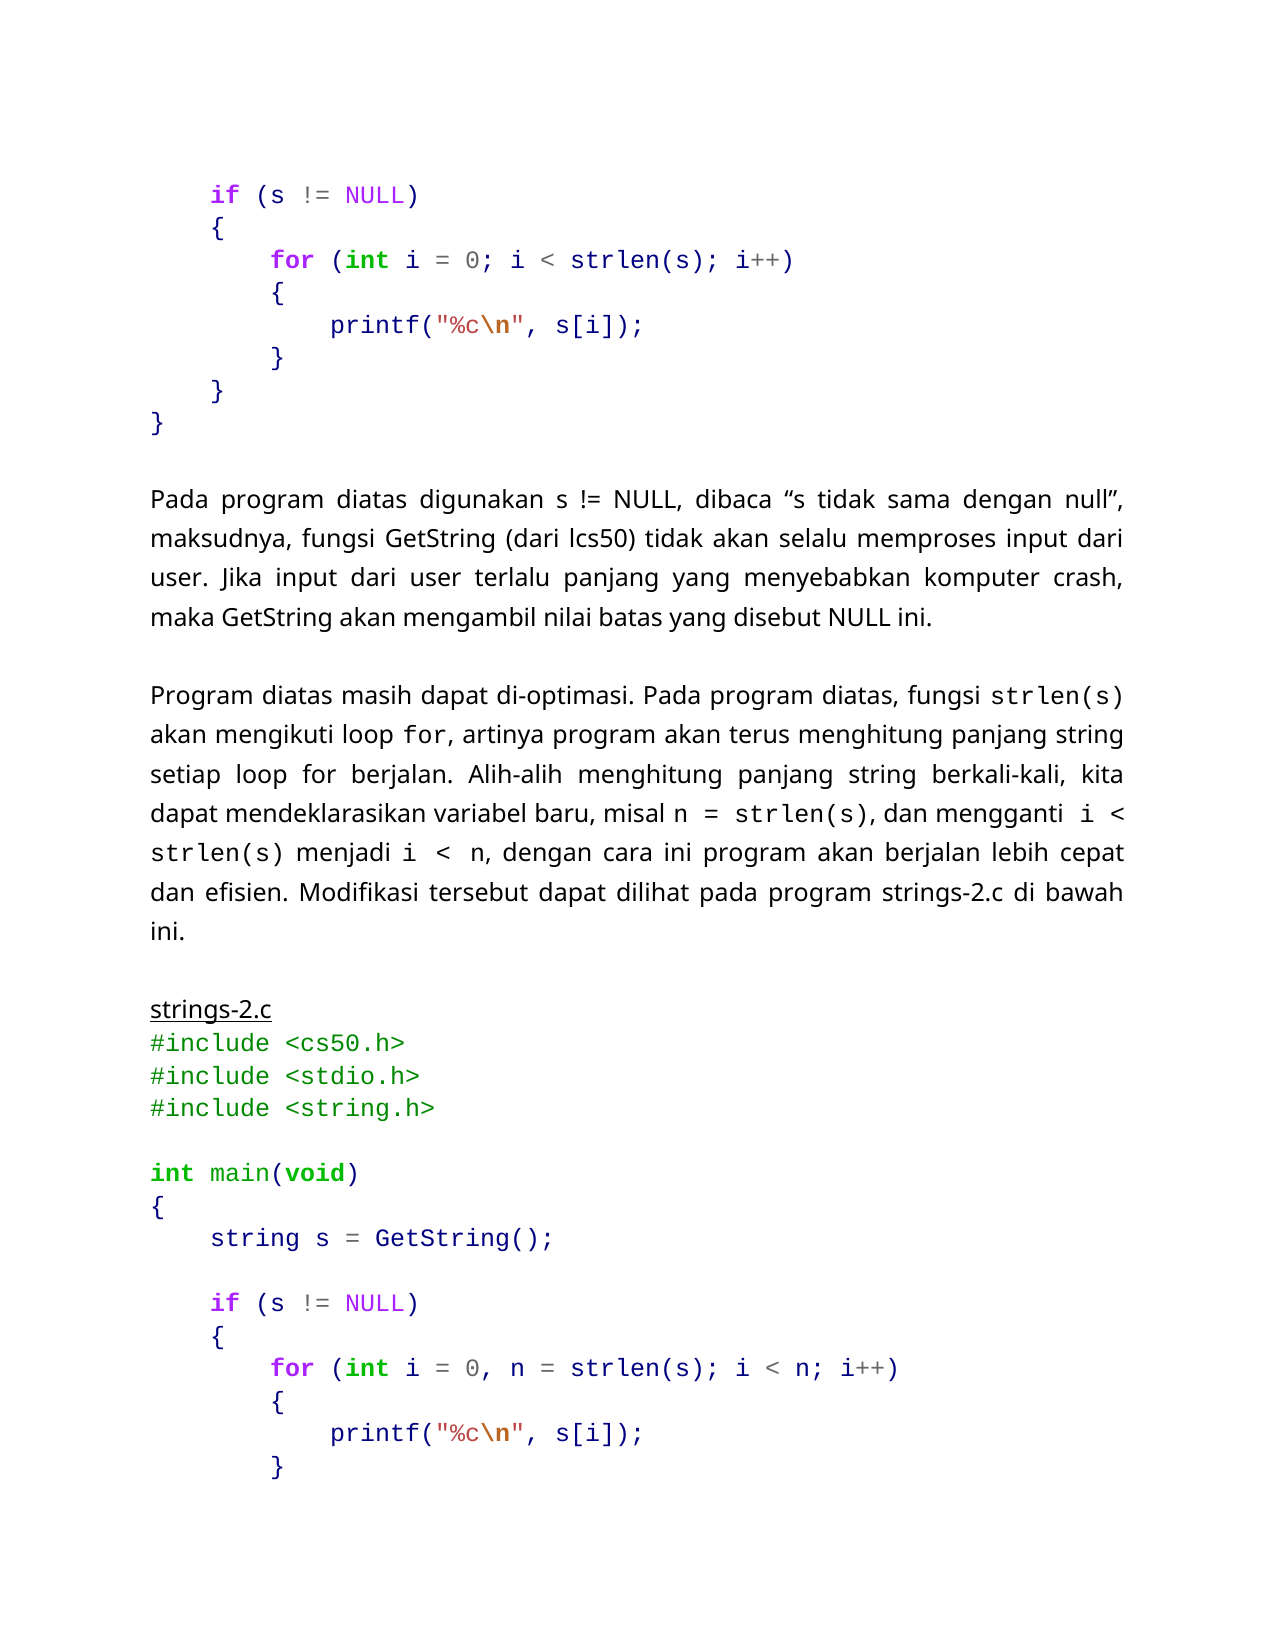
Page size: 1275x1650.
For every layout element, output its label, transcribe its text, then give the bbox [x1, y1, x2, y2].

text Program diatas masih dapat di-optimasi. Pada program diatas, fungsi strlen(s) akan mengikuti loop for, artinya program akan terus menghitung panjang string setiap loop for berjalan. Alih-alih menghitung panjang string berkali-kali, kita dapat mendeklarasikan variabel baru, misal n = strlen(s), dan mengganti i < strlen(s) menjadi i < n, dengan cara ini program akan berjalan lebih cepat dan efisien. Modifikasi tersebut dapat dilihat pada program strings-2.c di bawah ini. [150, 677, 1125, 947]
text Pada program diatas digunakan s != NULL, dibaca “s tidak sama dengan null”, maksudnya, fungsi GetString (dari lcs50) tidak akan selalu memproses input dari user. Jika input dari user terlalu panjang yang menyebabkan komputer crash, maka GetString akan mengambil nilai batas yang disebut NULL ini. [150, 482, 1125, 633]
text #include <cs50.h> #include <stdio.h> #include <string.h> int main(void) { string s = GetString(); if (s != NULL) { for (int i = 0, n = strlen(s); i < n; i++) { printf("%c\n", s[i]); } [150, 1031, 1125, 1482]
text if (s != NULL) { for (int i = 0; i < strlen(s); i++) { printf("%c\n", s[i]); } } } [150, 150, 1125, 438]
text strings-2.c [150, 992, 1125, 1026]
